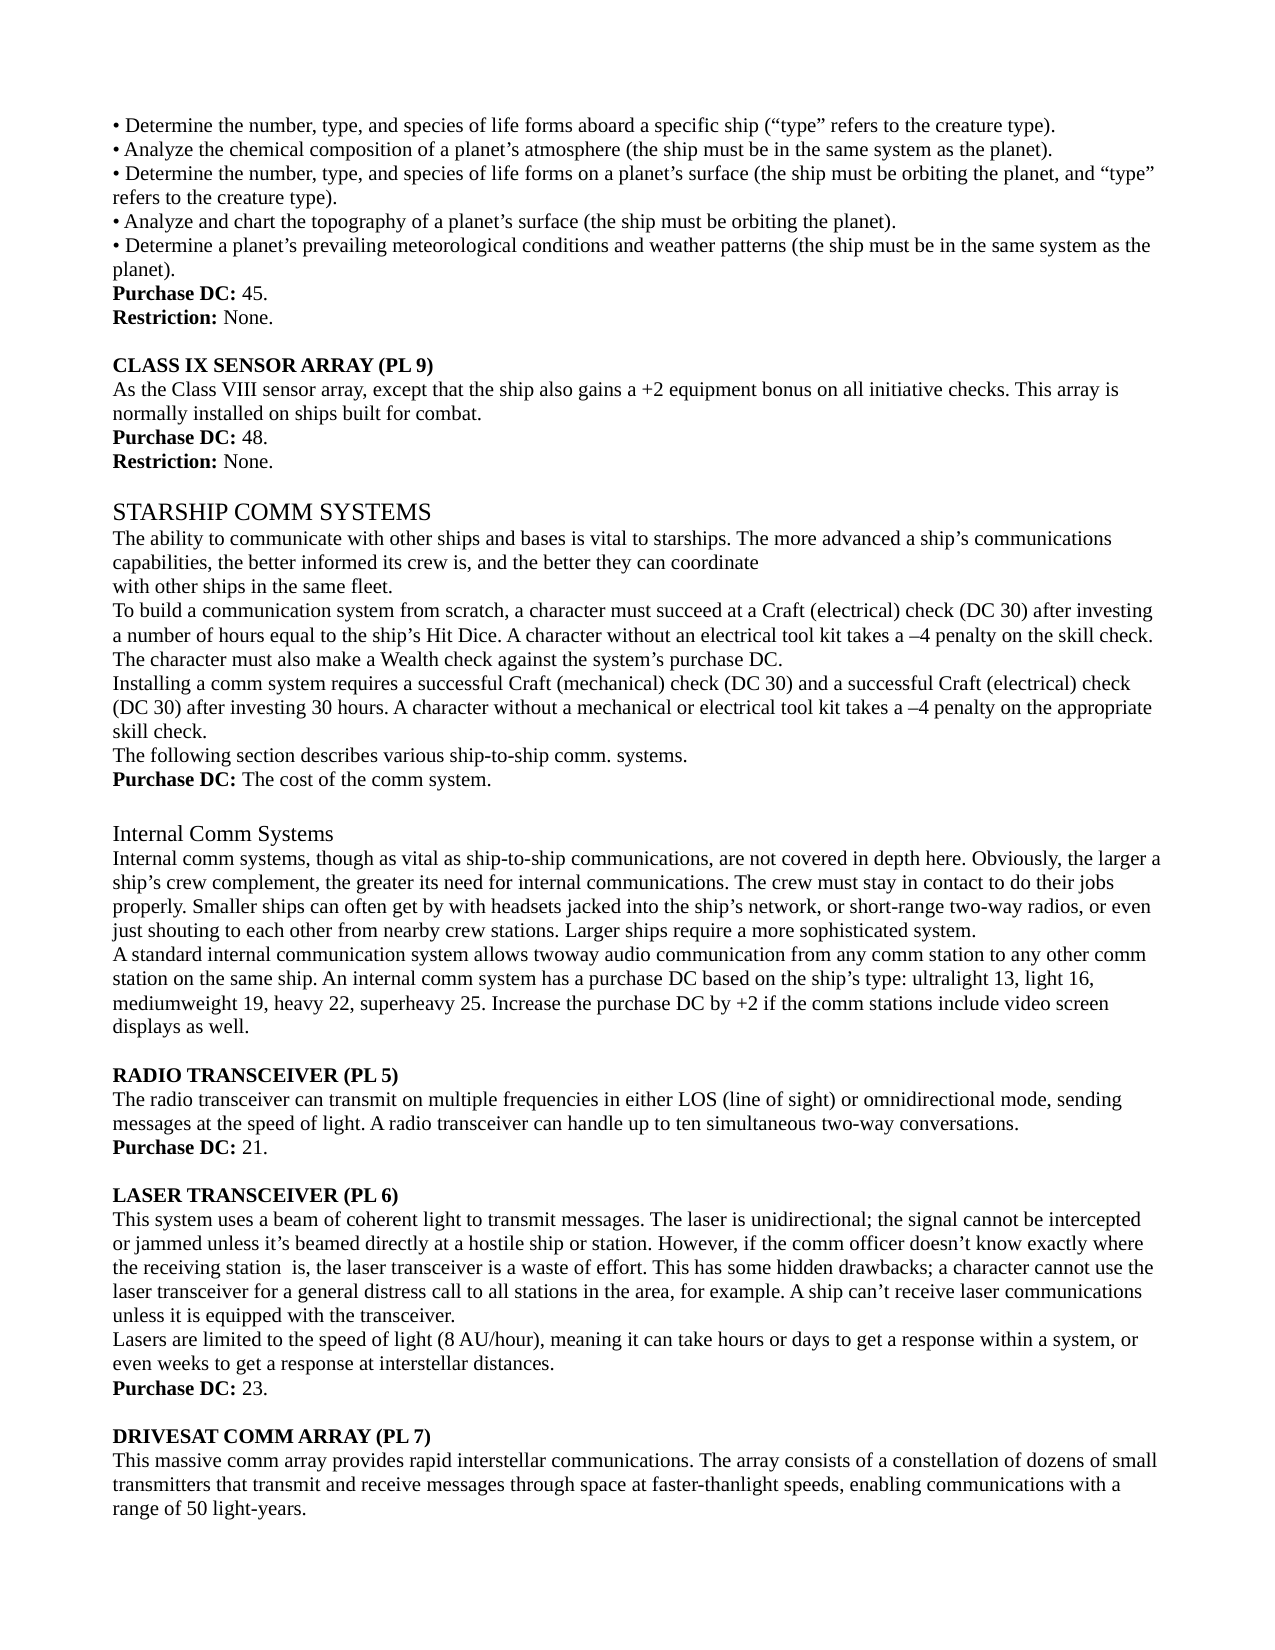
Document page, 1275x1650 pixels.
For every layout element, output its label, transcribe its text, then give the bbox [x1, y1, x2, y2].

text RADIO TRANSCEIVER (PL 5) [112, 1063, 1162, 1087]
text Internal comm systems, though as vital as ship-to-ship communications, are not covered in depth here. Obviously, the larger a ship’s crew complement, the greater its need for internal communications. The crew must stay in contact to do their jobs properly. Smaller ships can often get by with headsets jacked into the ship’s network, or short-range two-way radios, or even just shouting to each other from nearby crew stations. Larger ships require a more sophisticated system. [112, 846, 1162, 942]
text Installing a comm system requires a successful Craft (mechanical) check (DC 30) and a successful Craft (electrical) check (DC 30) after investing 30 hours. A character without a mechanical or electrical tool kit takes a –4 penalty on the appropriate skill check. [112, 671, 1162, 743]
text LASER TRANSCEIVER (PL 6) [112, 1183, 1162, 1207]
subtitle Internal Comm Systems [112, 820, 1162, 846]
text with other ships in the same fleet. [112, 574, 1162, 598]
text The radio transceiver can transmit on multiple frequencies in either LOS (line of sight) or omnidirectional mode, sending messages at the speed of light. A radio transceiver can handle up to ten simultaneous two-way conversations. [112, 1087, 1162, 1135]
text CLASS IX SENSOR ARRAY (PL 9) [112, 353, 1162, 377]
text Purchase DC: 45. [112, 281, 1162, 305]
text To build a communication system from scratch, a character must succeed at a Craft (electrical) check (DC 30) after investing a number of hours equal to the ship’s Hit Dice. A character without an electrical tool kit takes a –4 penalty on the skill check. The character must also make a Wealth check against the system’s purchase DC. [112, 598, 1162, 671]
text Purchase DC: 21. [112, 1135, 1162, 1159]
text As the Class VIII sensor array, except that the ship also gains a +2 equipment bonus on all initiative checks. This array is normally installed on ships built for combat. [112, 377, 1162, 425]
text The ability to communicate with other ships and bases is vital to starships. The more advanced a ship’s communications capabilities, the better informed its crew is, and the better they can coordinate [112, 526, 1162, 574]
text DRIVESAT COMM ARRAY (PL 7) [112, 1423, 1162, 1448]
text This system uses a beam of coherent light to transmit messages. The laser is unidirectional; the signal cannot be intercepted or jammed unless it’s beamed directly at a hostile ship or station. However, if the comm officer doesn’t know exactly where the receiving station is, the laser transceiver is a waste of effort. This has some hidden drawbacks; a character cannot use the laser transceiver for a general distress call to all stations in the area, for example. A ship can’t receive laser communications unless it is equipped with the transceiver. [112, 1207, 1162, 1327]
text Purchase DC: 23. [112, 1375, 1162, 1399]
text • Determine the number, type, and species of life forms aboard a specific ship (“type” refers to the creature type). [112, 112, 1162, 137]
subtitle STARSHIP COMM SYSTEMS [112, 497, 1162, 526]
text Restriction: None. [112, 449, 1162, 473]
text • Determine a planet’s prevailing meteorological conditions and weather patterns (the ship must be in the same system as the planet). [112, 233, 1162, 281]
text • Determine the number, type, and species of life forms on a planet’s surface (the ship must be orbiting the planet, and “type” refers to the creature type). [112, 161, 1162, 209]
text Purchase DC: 48. [112, 425, 1162, 449]
text Lasers are limited to the speed of light (8 AU/hour), meaning it can take hours or days to get a response within a system, or even weeks to get a response at interstellar distances. [112, 1327, 1162, 1375]
text Purchase DC: The cost of the comm system. [112, 767, 1162, 791]
text Restriction: None. [112, 305, 1162, 329]
text A standard internal communication system allows twoway audio communication from any comm station to any other comm station on the same ship. An internal comm system has a purchase DC based on the ship’s type: ultralight 13, light 16, mediumweight 19, heavy 22, superheavy 25. Increase the purchase DC by +2 if the comm stations include video screen displays as well. [112, 942, 1162, 1038]
text • Analyze the chemical composition of a planet’s atmosphere (the ship must be in the same system as the planet). [112, 137, 1162, 161]
text • Analyze and chart the topography of a planet’s surface (the ship must be orbiting the planet). [112, 209, 1162, 233]
text The following section describes various ship-to-ship comm. systems. [112, 743, 1162, 767]
text This massive comm array provides rapid interstellar communications. The array consists of a constellation of dozens of small transmitters that transmit and receive messages through space at faster-thanlight speeds, enabling communications with a range of 50 light-years. [112, 1448, 1162, 1520]
